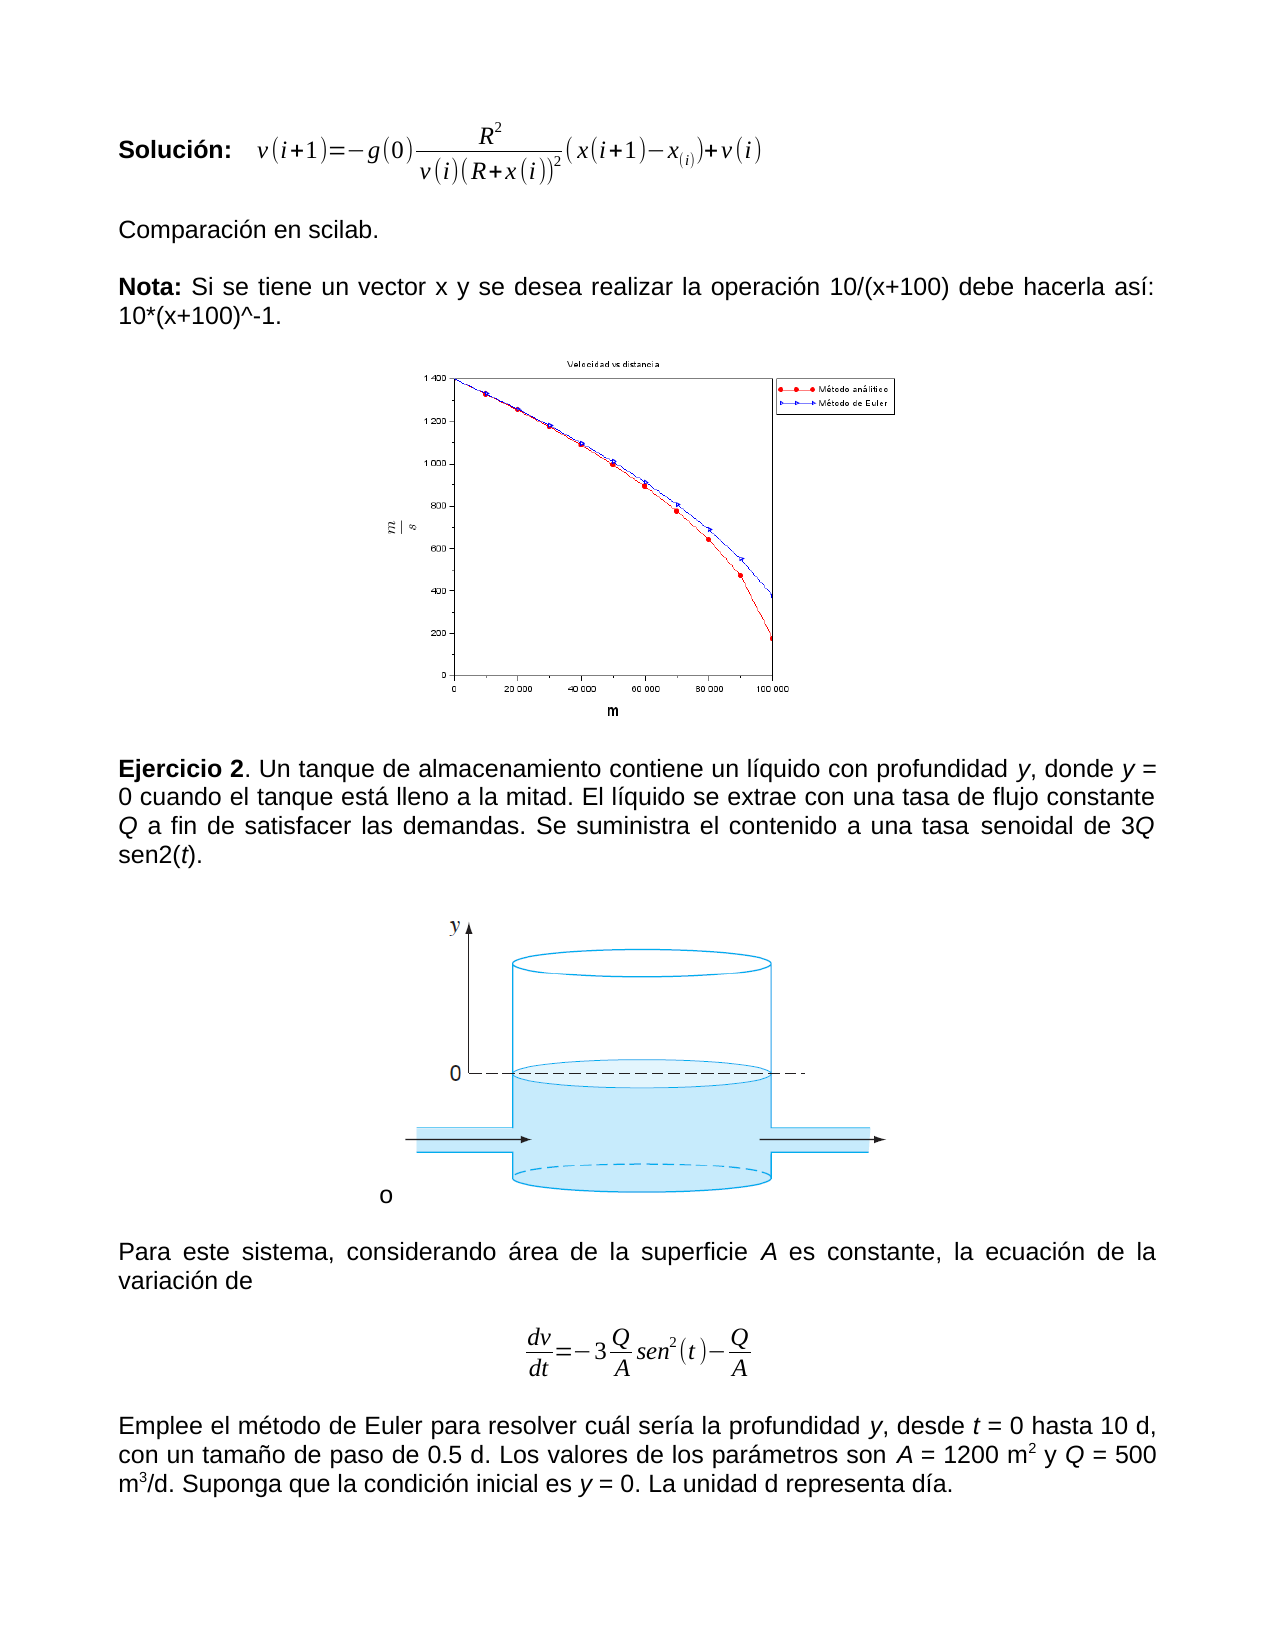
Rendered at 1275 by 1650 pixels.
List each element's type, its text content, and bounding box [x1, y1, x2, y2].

text o [118, 897, 1157, 1208]
text Nota: Si se tiene un vector x y se desea realizar la operación 10/(x+100) debe hacerla así: 10*(x+100)^-1. [118, 272, 1157, 330]
text Emplee el método de Euler para resolver cuál sería la profundidad y, desde t = 0 hasta 10 d, con un tamaño de paso de 0.5 d. Los valores de los parámetros son A = 1200 m2 y Q = 500 m3/d. Suponga que la condición inicial es y = 0. La unidad d representa día. [118, 1411, 1157, 1497]
text Para este sistema, considerando área de la superficie A es constante, la ecuación de la variación de [118, 1237, 1157, 1295]
text Comparación en scilab. [118, 215, 1157, 243]
picture [393, 897, 896, 1204]
text Solución: [118, 118, 1157, 186]
text Ejercicio 2. Un tanque de almacenamiento contiene un líquido con profundidad y, donde y = 0 cuando el tanque está lleno a la mitad. El líquido se extrae con una tasa de flujo constante Q a fin de satisfacer las demandas. Se suministra el contenido a una tasa senoidal de 3Q sen2(t). [118, 754, 1157, 869]
